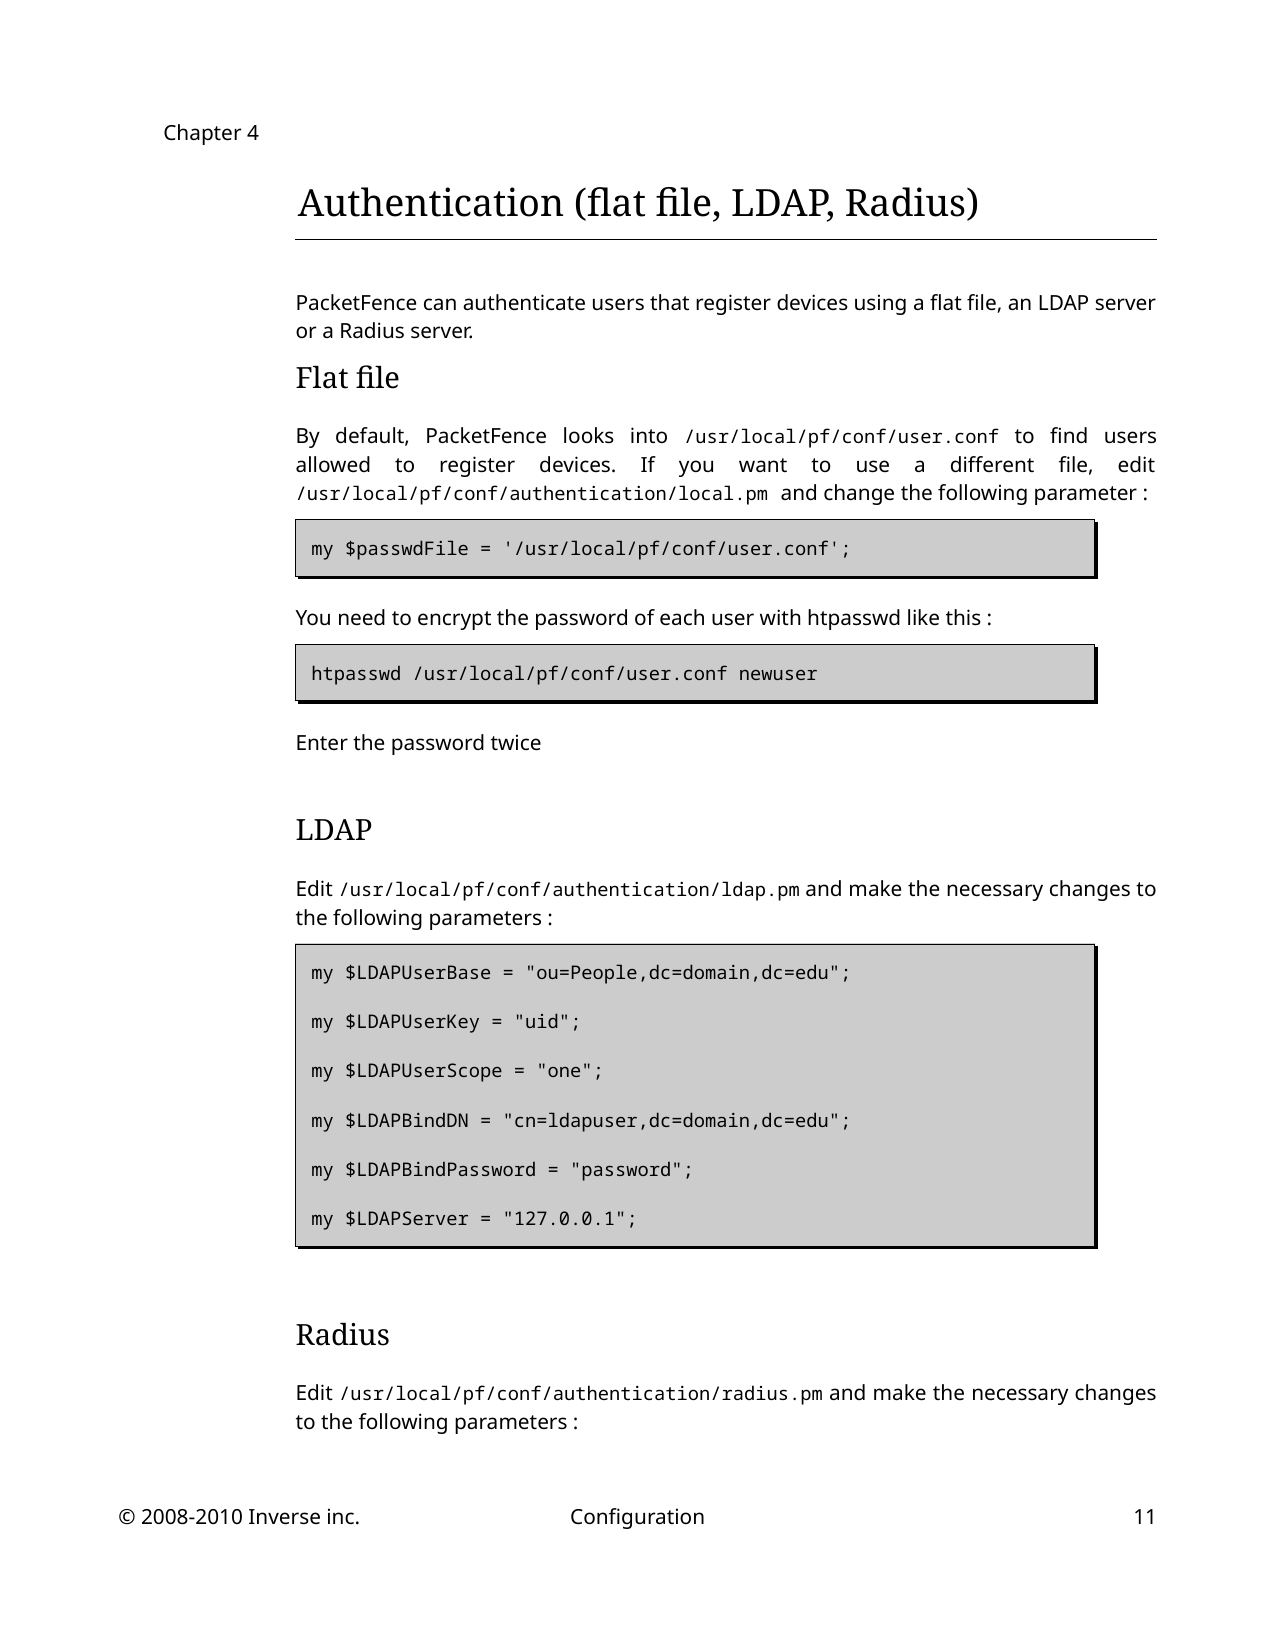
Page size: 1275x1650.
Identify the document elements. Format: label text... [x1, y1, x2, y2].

text By default, PacketFence looks into /usr/local/pf/conf/user.conf to find users allowed to register devices. If you want to use a different file, edit /usr/local/pf/conf/authentication/local.pm and change the following parameter : [295, 422, 1157, 507]
text You need to encrypt the password of each user with htpasswd like this : [295, 603, 1157, 632]
text Edit /usr/local/pf/conf/authentication/radius.pm and make the necessary changes to the following parameters : [295, 1378, 1157, 1435]
text Edit /usr/local/pf/conf/authentication/ldap.pm and make the necessary changes to the following parameters : [295, 874, 1157, 931]
subtitle Authentication (flat file, LDAP, Radius) [295, 176, 1157, 239]
subtitle LDAP [295, 810, 1157, 849]
text my $LDAPServer = "127.0.0.1"; [296, 1189, 1094, 1246]
text my $LDAPUserBase = "ou=People,dc=domain,dc=edu"; [296, 945, 1094, 985]
text my $passwdFile = '/usr/local/pf/conf/user.conf'; [296, 520, 1094, 576]
text Enter the password twice [295, 728, 1157, 756]
subtitle Flat file [295, 357, 1157, 397]
text my $LDAPUserKey = "uid"; [296, 993, 1094, 1034]
text PacketFence can authenticate users that register devices using a flat file, an LDAP server or a Radius server. [295, 288, 1157, 344]
subtitle Radius [295, 1314, 1157, 1354]
text my $LDAPBindDN = "cn=ldapuser,dc=domain,dc=edu"; [296, 1091, 1094, 1132]
text my $LDAPUserScope = "one"; [296, 1042, 1094, 1083]
text htpasswd /usr/local/pf/conf/user.conf newuser [296, 645, 1094, 700]
text my $LDAPBindPassword = "password"; [296, 1140, 1094, 1182]
